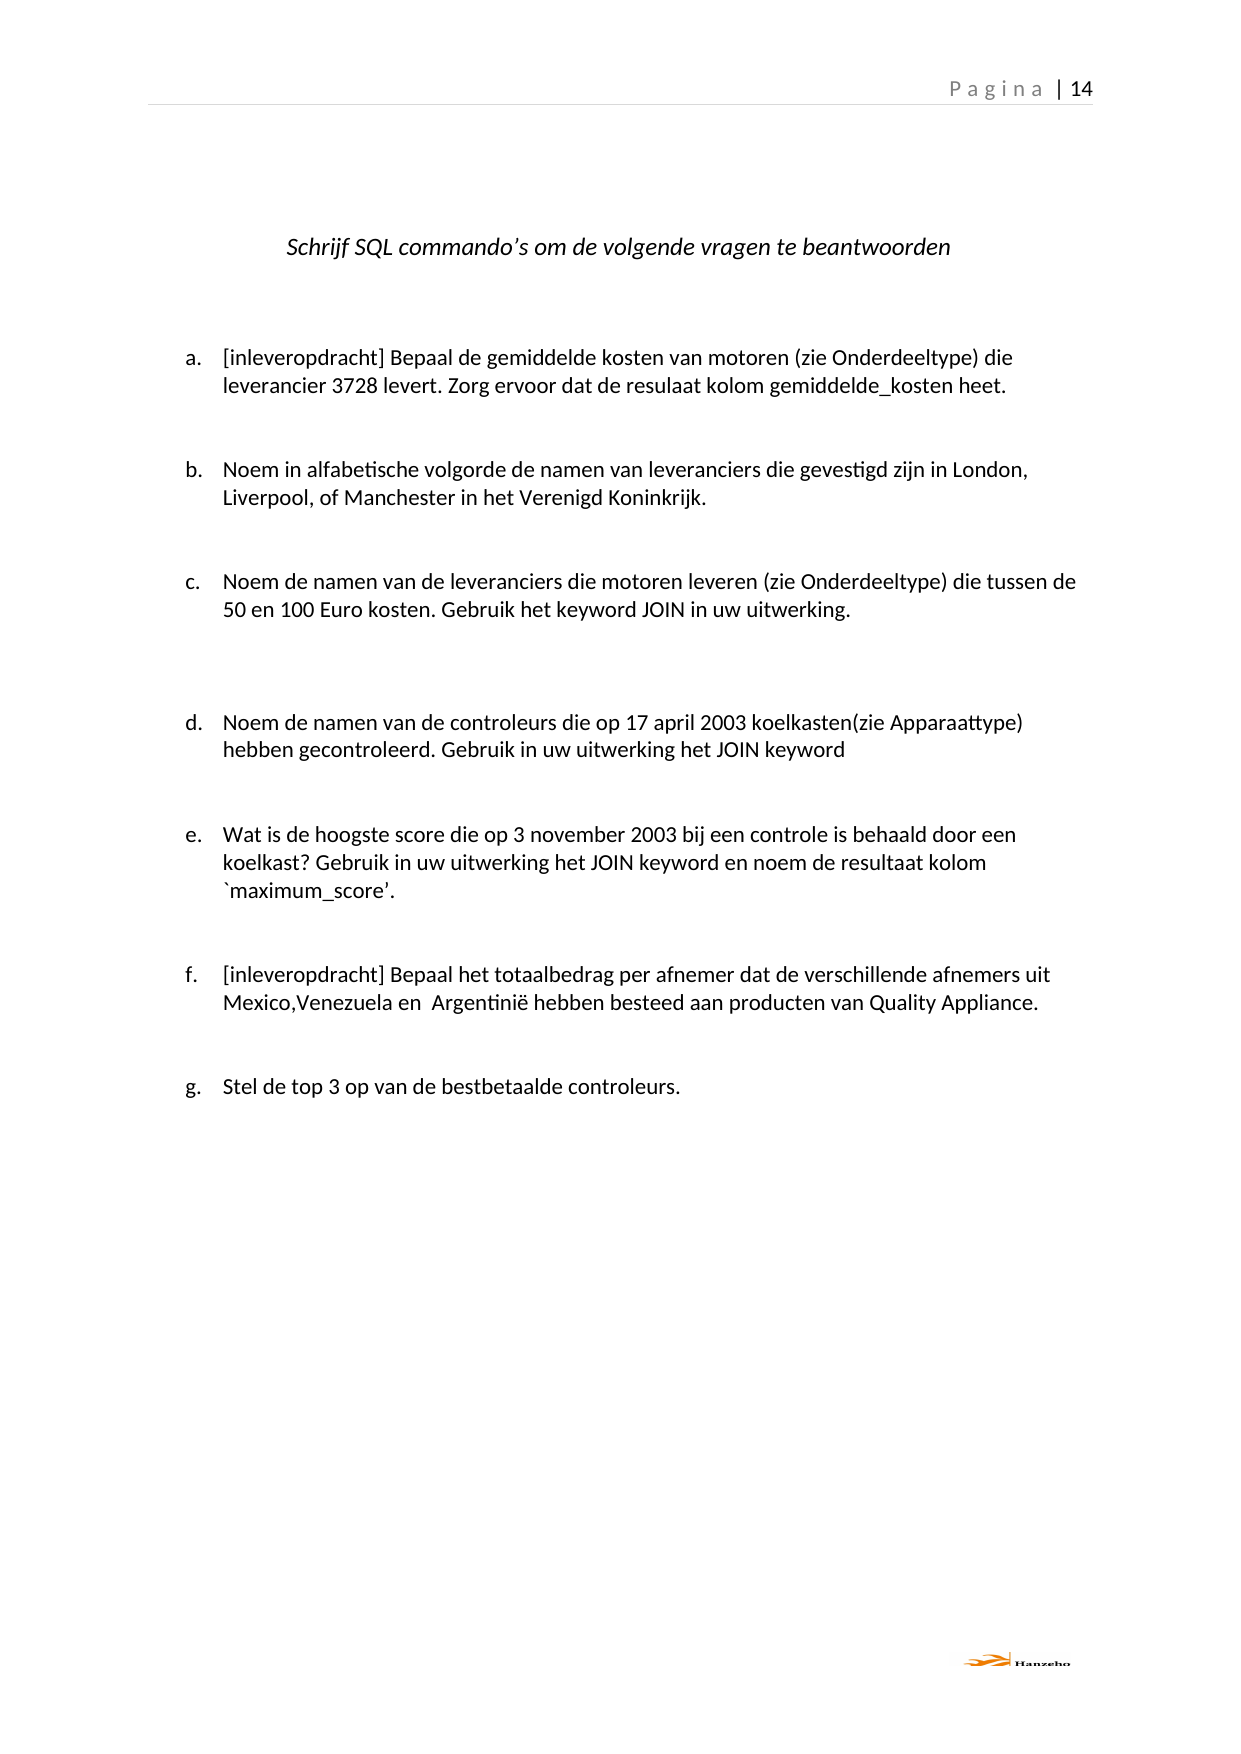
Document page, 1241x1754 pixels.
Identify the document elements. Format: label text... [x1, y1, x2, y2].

picture [952, 1652, 1194, 1681]
list [inleveropdracht] Bepaal de gemiddelde kosten van motoren (zie Onderdeeltype) die leverancier 3728 levert. Zorg ervoor dat de resulaat kolom gemiddelde_kosten heet. [185, 343, 1093, 399]
list Stel de top 3 op van de bestbetaalde controleurs. [185, 1072, 1093, 1100]
list Wat is de hoogste score die op 3 november 2003 bij een controle is behaald door een koelkast? Gebruik in uw uitwerking het JOIN keyword en noem de resultaat kolom `maximum_score’. [185, 820, 1093, 904]
list Noem in alfabetische volgorde de namen van leveranciers die gevestigd zijn in London, Liverpool, of Manchester in het Verenigd Koninkrijk. [185, 455, 1093, 511]
list Noem de namen van de controleurs die op 17 april 2003 koelkasten(zie Apparaattype) hebben gecontroleerd. Gebruik in uw uitwerking het JOIN keyword [185, 708, 1093, 764]
list [inleveropdracht] Bepaal het totaalbedrag per afnemer dat de verschillende afnemers uit Mexico,Venezuela en Argentinië hebben besteed aan producten van Quality Appliance. [185, 960, 1093, 1016]
text Schrijf SQL commando’s om de volgende vragen te beantwoorden [148, 231, 1093, 262]
list Noem de namen van de leveranciers die motoren leveren (zie Onderdeeltype) die tussen de 50 en 100 Euro kosten. Gebruik het keyword JOIN in uw uitwerking. [185, 567, 1093, 623]
